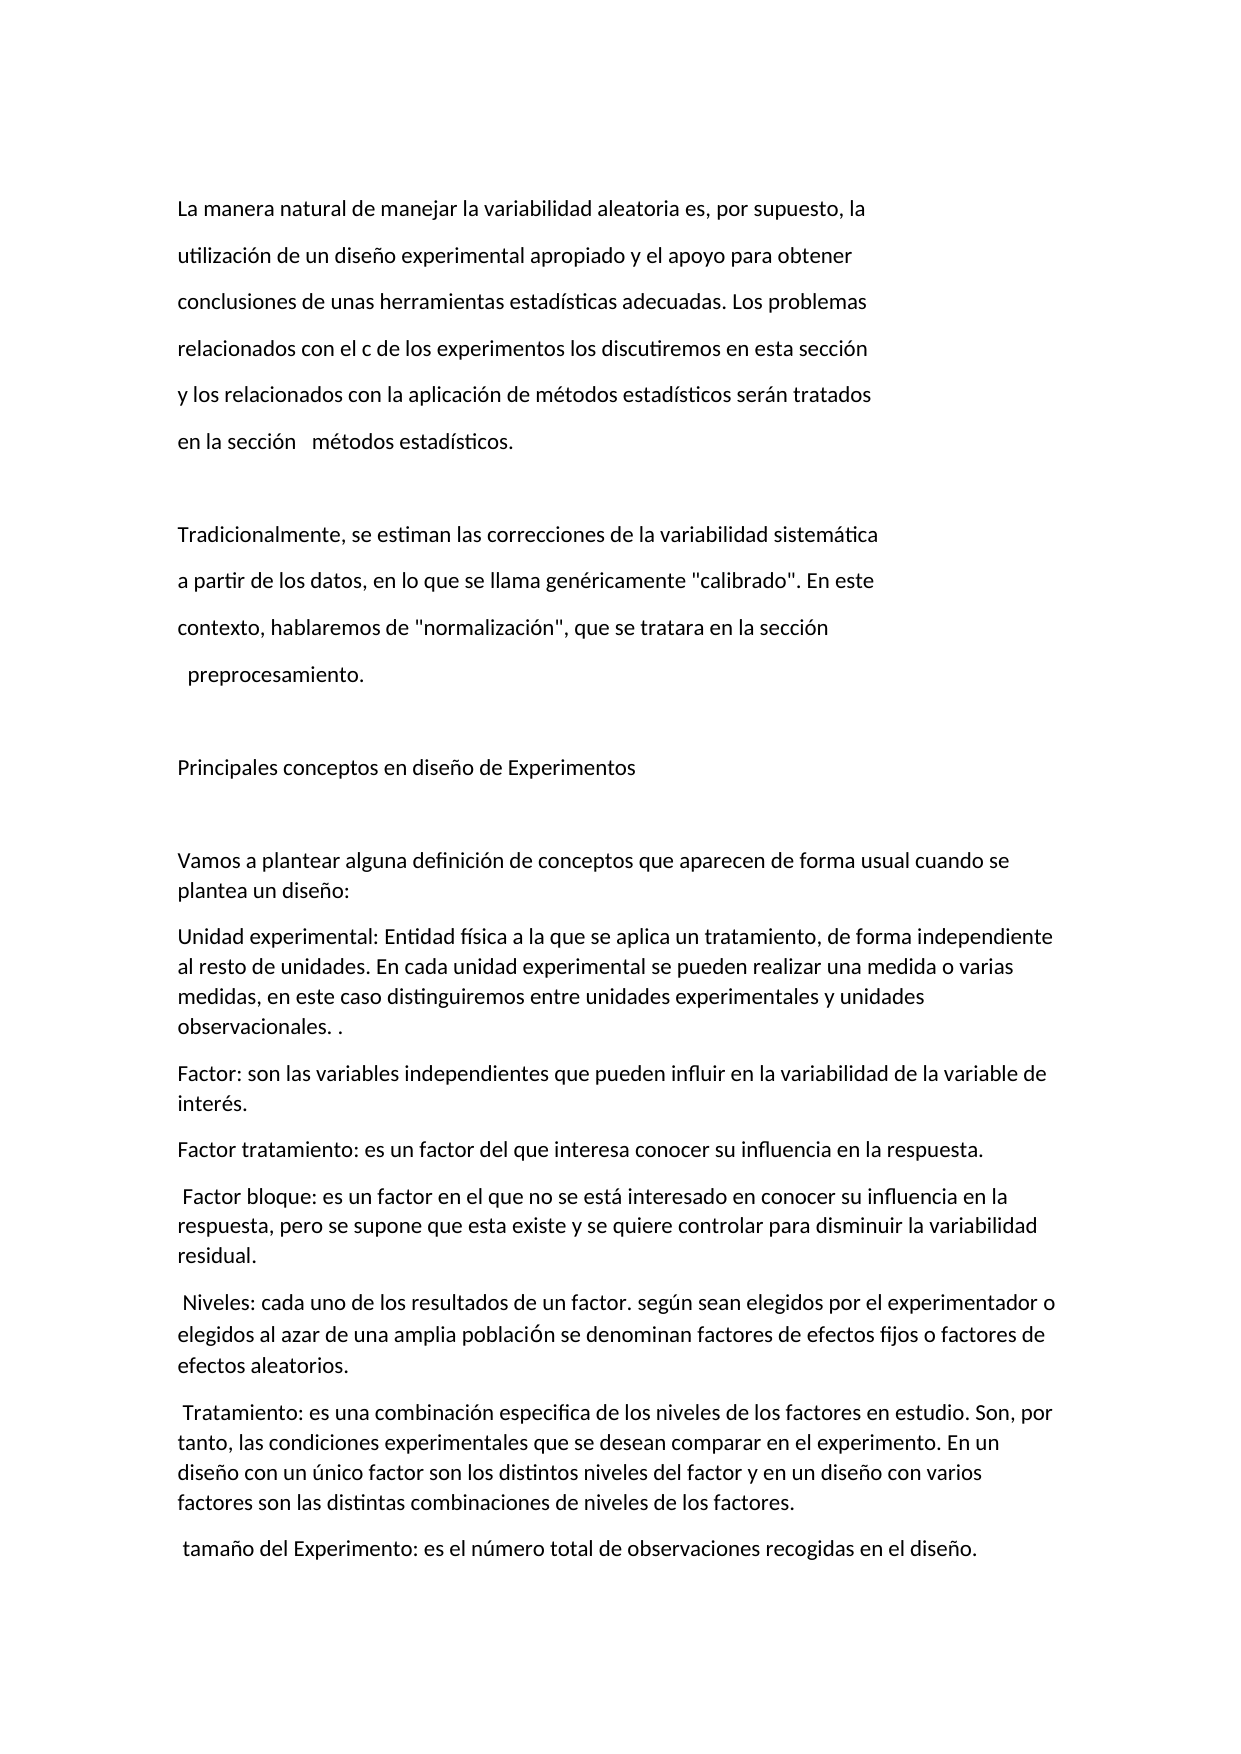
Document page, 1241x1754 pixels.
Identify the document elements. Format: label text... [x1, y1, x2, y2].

text tamaño del Experimento: es el número total de observaciones recogidas en el diseño. [177, 1534, 1063, 1562]
text conclusiones de unas herramientas estadísticas adecuadas. Los problemas [177, 287, 1063, 315]
text Factor bloque: es un factor en el que no se está interesado en conocer su influencia en la respuesta, pero se supone que esta existe y se quiere controlar para disminuir la variabilidad residual. [177, 1182, 1063, 1269]
text Niveles: cada uno de los resultados de un factor. según sean elegidos por el experimentador o elegidos al azar de una amplia población se denominan factores de efectos fijos o factores de efectos aleatorios. [177, 1288, 1063, 1379]
text La manera natural de manejar la variabilidad aleatoria es, por supuesto, la [177, 194, 1063, 222]
text Unidad experimental: Entidad física a la que se aplica un tratamiento, de forma independiente al resto de unidades. En cada unidad experimental se pueden realizar una medida o varias medidas, en este caso distinguiremos entre unidades experimentales y unidades observacionales. . [177, 922, 1063, 1040]
text Principales conceptos en diseño de Experimentos [177, 753, 1063, 781]
text Vamos a plantear alguna definición de conceptos que aparecen de forma usual cuando se plantea un diseño: [177, 846, 1063, 904]
text Factor: son las variables independientes que pueden influir en la variabilidad de la variable de interés. [177, 1059, 1063, 1117]
text utilización de un diseño experimental apropiado y el apoyo para obtener [177, 241, 1063, 269]
text Tratamiento: es una combinación especifica de los niveles de los factores en estudio. Son, por tanto, las condiciones experimentales que se desean comparar en el experimento. En un diseño con un único factor son los distintos niveles del factor y en un diseño con varios factores son las distintas combinaciones de niveles de los factores. [177, 1398, 1063, 1516]
text contexto, hablaremos de "normalización", que se tratara en la sección [177, 613, 1063, 641]
text preprocesamiento. [177, 660, 1063, 688]
text y los relacionados con la aplicación de métodos estadísticos serán tratados [177, 380, 1063, 408]
text en la sección métodos estadísticos. [177, 427, 1063, 455]
text Factor tratamiento: es un factor del que interesa conocer su influencia en la respuesta. [177, 1135, 1063, 1163]
text Tradicionalmente, se estiman las correcciones de la variabilidad sistemática [177, 520, 1063, 548]
text a partir de los datos, en lo que se llama genéricamente "calibrado". En este [177, 567, 1063, 595]
text relacionados con el c de los experimentos los discutiremos en esta sección [177, 334, 1063, 362]
